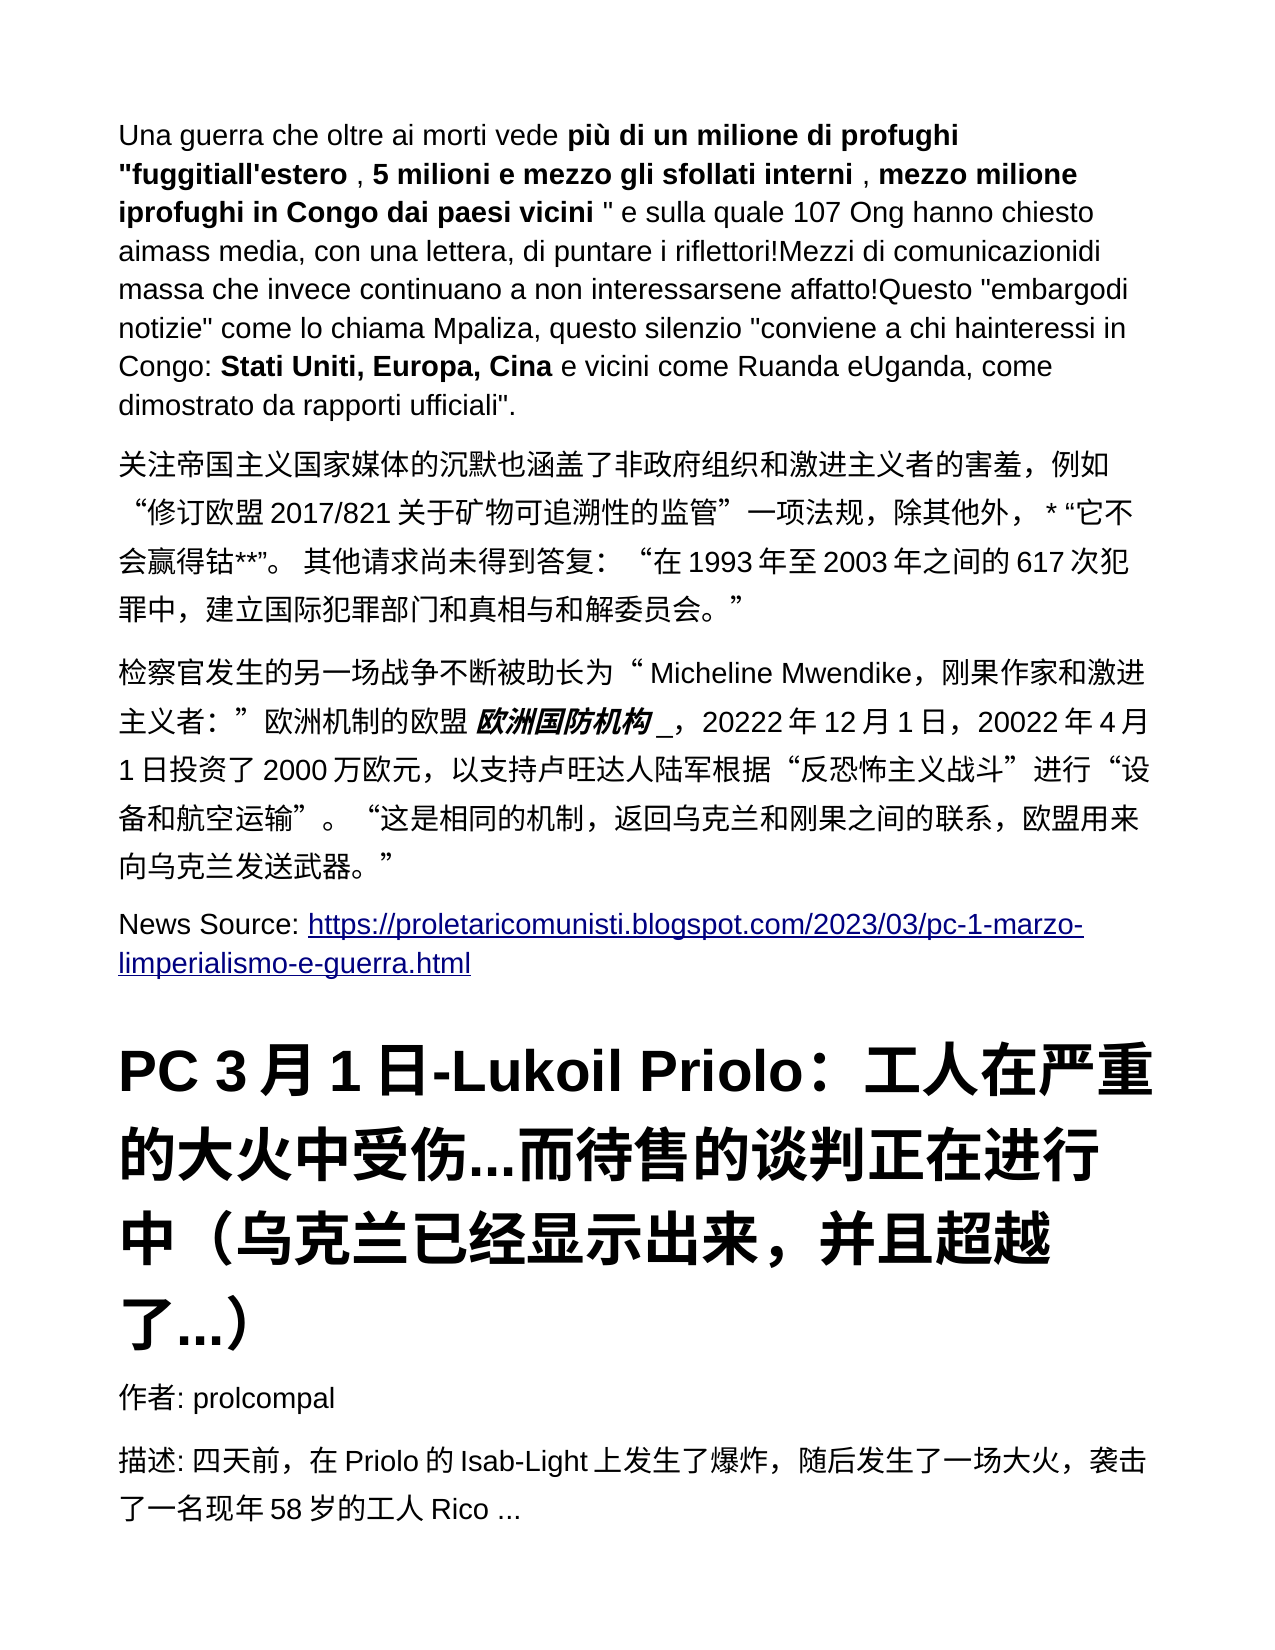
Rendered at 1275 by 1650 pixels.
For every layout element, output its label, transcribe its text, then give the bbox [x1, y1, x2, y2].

subtitle PC 3月1日-Lukoil Priolo：工人在严重的大火中受伤...而待售的谈判正在进行中（乌克兰已经显示出来，并且超越了...） [118, 1024, 1157, 1362]
text 关注帝国主义国家媒体的沉默也涵盖了非政府组织和激进主义者的害羞，例如“修订欧盟2017/821关于矿物可追溯性的监管”一项法规，除其他外， * “它不会赢得钴**”。 其他请求尚未得到答复：“在1993年至2003年之间的617次犯罪中，建立国际犯罪部门和真相与和解委员会。” [118, 441, 1157, 629]
text 作者: prolcompal [118, 1374, 1157, 1416]
text 检察官发生的另一场战争不断被助长为“ Micheline Mwendike，刚果作家和激进主义者：”欧洲机制的欧盟 欧洲国防机构 _，20222年12月1日，20022年4月1日投资了2000万欧元，以支持卢旺达人陆军根据“反恐怖主义战斗”进行“设备和航空运输”。“这是相同的机制，返回乌克兰和刚果之间的联系，欧盟用来向乌克兰发送武器。” [118, 650, 1157, 886]
text Una guerra che oltre ai morti vede più di un milione di profughi "fuggitiall'estero , 5 milioni e mezzo gli sfollati interni , mezzo milione iprofughi in Congo dai paesi vicini " e sulla quale 107 Ong hanno chiesto aimass media, con una lettera, di puntare i riflettori!Mezzi di comunicazionidi massa che invece continuano a non interessarsene affatto!Questo "embargodi notizie" come lo chiama Mpaliza, questo silenzio "conviene a chi hainteressi in Congo: Stati Uniti, Europa, Cina e vicini come Ruanda eUganda, come dimostrato da rapporti ufficiali". [118, 118, 1157, 421]
text News Source: https://proletaricomunisti.blogspot.com/2023/03/pc-1-marzo-limperialismo-e-guerra.html [118, 907, 1157, 979]
text 描述: 四天前，在Priolo的Isab-Light上发生了爆炸，随后发生了一场大火，袭击了一名现年58岁的工人Rico ... [118, 1437, 1157, 1528]
